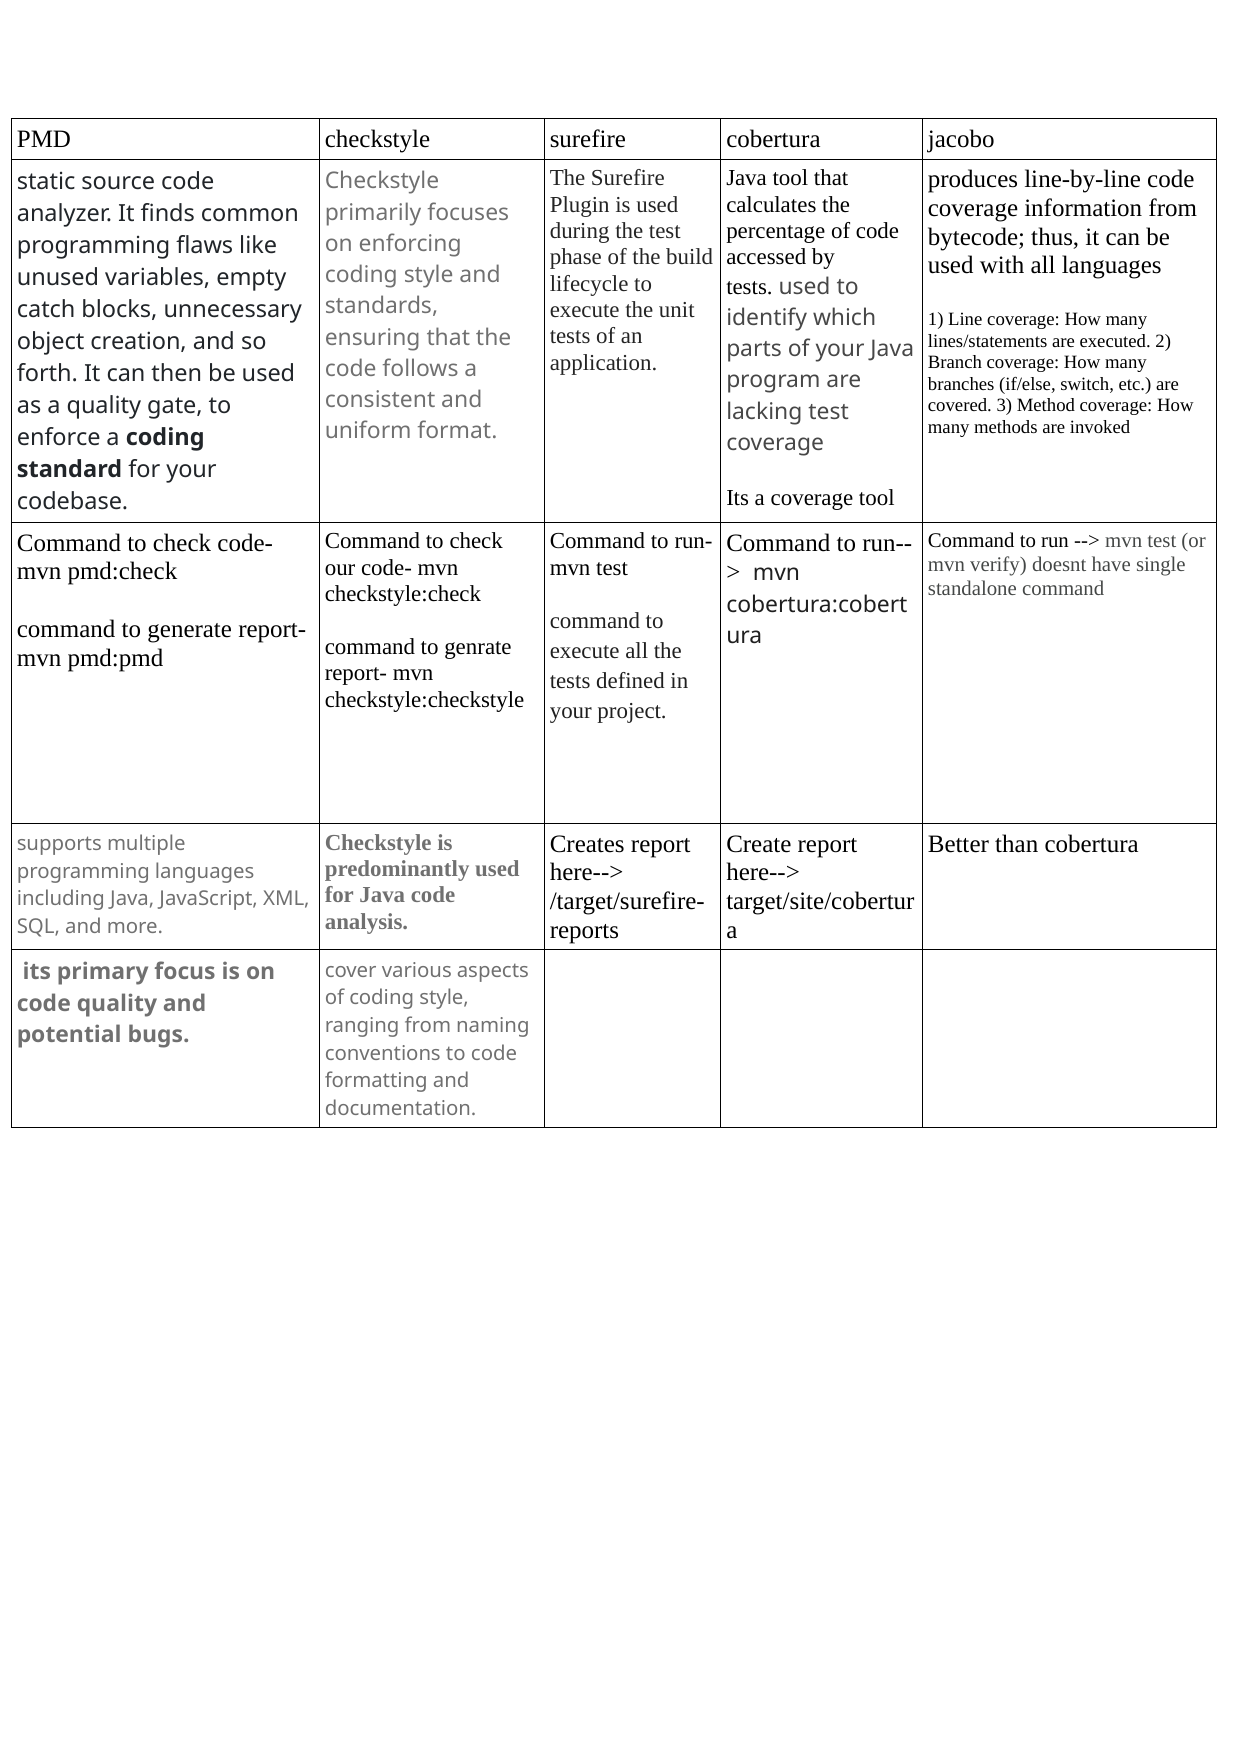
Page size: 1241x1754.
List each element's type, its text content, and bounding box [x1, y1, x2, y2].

table_cell [923, 950, 1216, 1127]
table_cell static source code analyzer. It finds common programming flaws like unused variables, empty catch blocks, unnecessary object creation, and so forth. It can then be used as a quality gate, to enforce a coding standard for your codebase. [12, 160, 319, 522]
table_header surefire [545, 119, 720, 158]
table_header checkstyle [320, 119, 544, 158]
table_header PMD [12, 119, 319, 158]
table_cell Command to run --> mvn test (or mvn verify) doesnt have single standalone command [923, 523, 1216, 823]
table_cell Better than cobertura [923, 824, 1216, 949]
table_cell Command to check our code- mvn checkstyle:check command to genrate report- mvn checkstyle:checkstyle [320, 523, 544, 823]
table_cell its primary focus is on code quality and potential bugs. [12, 950, 319, 1127]
table_cell Command to run--> mvn cobertura:cobertura [721, 523, 922, 823]
table_cell Java tool that calculates the percentage of code accessed by tests. used to identify which parts of your Java program are lacking test coverage Its a coverage tool [721, 160, 922, 522]
table_cell Checkstyle primarily focuses on enforcing coding style and standards, ensuring that the code follows a consistent and uniform format. [320, 160, 544, 522]
table_cell Checkstyle is predominantly used for Java code analysis. [320, 824, 544, 949]
table_cell Create report here--> target/site/cobertura [721, 824, 922, 949]
table_cell The Surefire Plugin is used during the test phase of the build lifecycle to execute the unit tests of an application. [545, 160, 720, 522]
table_cell [721, 950, 922, 1127]
table_cell produces line-by-line code coverage information from bytecode; thus, it can be used with all languages 1) Line coverage: How many lines/statements are executed. 2) Branch coverage: How many branches (if/else, switch, etc.) are covered. 3) Method coverage: How many methods are invoked [923, 160, 1216, 522]
table_cell cover various aspects of coding style, ranging from naming conventions to code formatting and documentation. [320, 950, 544, 1127]
table_cell Creates report here--> /target/surefire-reports [545, 824, 720, 949]
table_cell supports multiple programming languages including Java, JavaScript, XML, SQL, and more. [12, 824, 319, 949]
table_header jacobo [923, 119, 1216, 158]
table_header cobertura [721, 119, 922, 158]
table_cell [545, 950, 720, 1127]
table_cell Command to check code- mvn pmd:check command to generate report- mvn pmd:pmd [12, 523, 319, 823]
table_cell Command to run- mvn test command to execute all the tests defined in your project. [545, 523, 720, 823]
